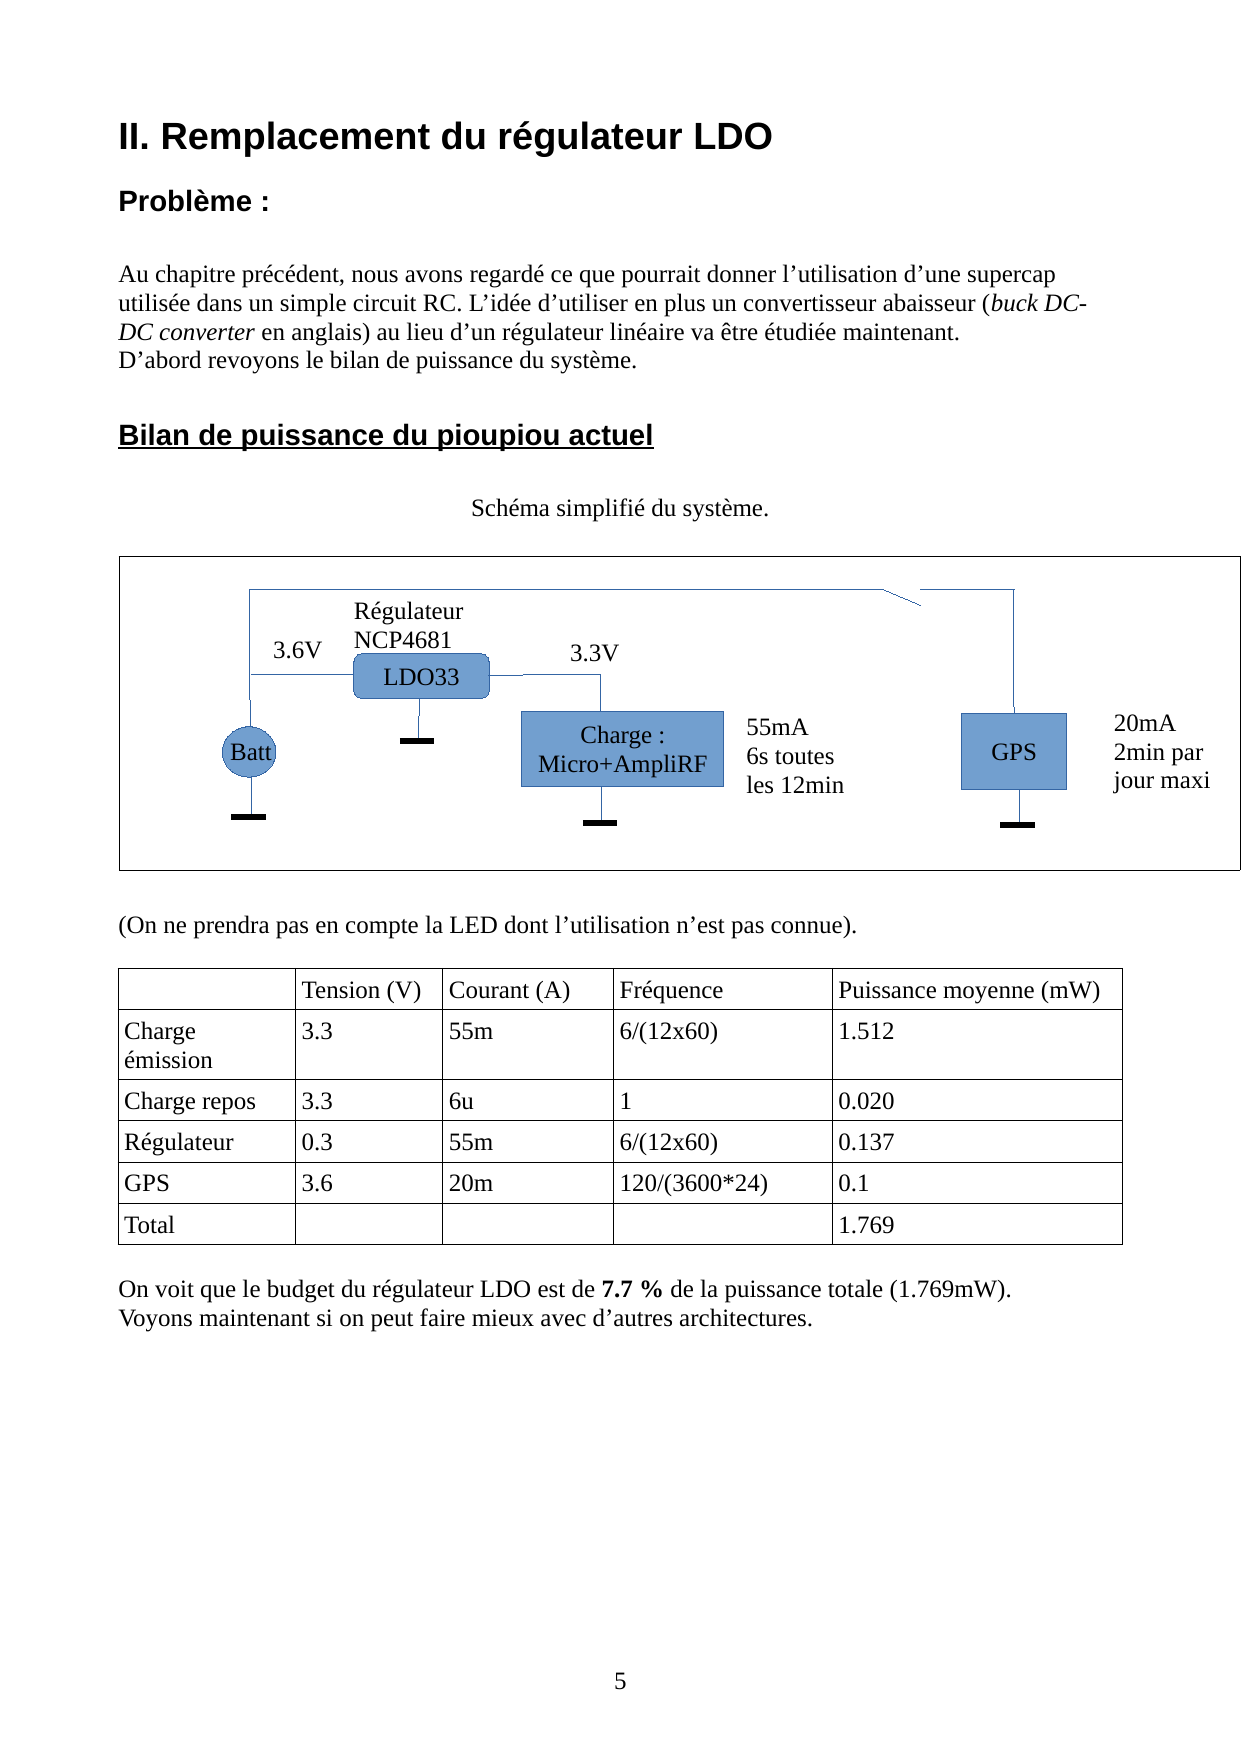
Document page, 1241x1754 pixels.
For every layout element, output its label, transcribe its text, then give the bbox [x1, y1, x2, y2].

table_cell 1 [614, 1080, 832, 1120]
table_header [119, 969, 295, 1009]
table_cell 6/(12x60) [614, 1010, 832, 1079]
table_header Courant (A) [443, 969, 613, 1009]
table_cell GPS [119, 1163, 295, 1203]
text (On ne prendra pas en compte la LED dont l’utilisation n’est pas connue). [120, 557, 1240, 870]
table_cell 20m [443, 1163, 613, 1203]
table_cell 55m [443, 1121, 613, 1162]
table_header Puissance moyenne (mW) [833, 969, 1122, 1009]
subtitle II. Remplacement du régulateur LDO [118, 113, 1122, 157]
text On voit que le budget du régulateur LDO est de 7.7 % de la puissance totale (1.769mW). Voyons maintenant si on peut faire mieux avec d’autres architectures. [118, 1274, 1122, 1331]
text Schéma simplifié du système. [118, 493, 1122, 521]
table_cell Total [119, 1204, 295, 1244]
table_cell 0.137 [833, 1121, 1122, 1162]
table_cell 55m [443, 1010, 613, 1079]
table_header Fréquence [614, 969, 832, 1009]
subtitle Problème : [118, 184, 1122, 218]
table_cell 1.769 [833, 1204, 1122, 1244]
table_cell 3.3 [296, 1010, 442, 1079]
table_cell 0.3 [296, 1121, 442, 1162]
table_header Tension (V) [296, 969, 442, 1009]
table_cell 0.020 [833, 1080, 1122, 1120]
text Au chapitre précédent, nous avons regardé ce que pourrait donner l’utilisation d’une supercap utilisée dans un simple circuit RC. L’idée d’utiliser en plus un convertisseur abaisseur (buck DC-DC converter en anglais) au lieu d’un régulateur linéaire va être étudiée maintenant. D’abord revoyons le bilan de puissance du système. [118, 259, 1122, 374]
subtitle Bilan de puissance du pioupiou actuel [118, 418, 1122, 451]
text (On ne prendra pas en compte la LED dont l’utilisation n’est pas connue). [118, 910, 1122, 939]
table_cell 120/(3600*24) [614, 1163, 832, 1203]
table_cell Régulateur [119, 1121, 295, 1162]
table_cell 3.3 [296, 1080, 442, 1120]
table_cell Charge émission [119, 1010, 295, 1079]
table_cell 0.1 [833, 1163, 1122, 1203]
table_cell Charge repos [119, 1080, 295, 1120]
table_cell [614, 1204, 832, 1244]
table_cell 6/(12x60) [614, 1121, 832, 1162]
table_cell [443, 1204, 613, 1244]
table_cell 3.6 [296, 1163, 442, 1203]
table_cell 1.512 [833, 1010, 1122, 1079]
table_cell [296, 1204, 442, 1244]
table_cell 6u [443, 1080, 613, 1120]
